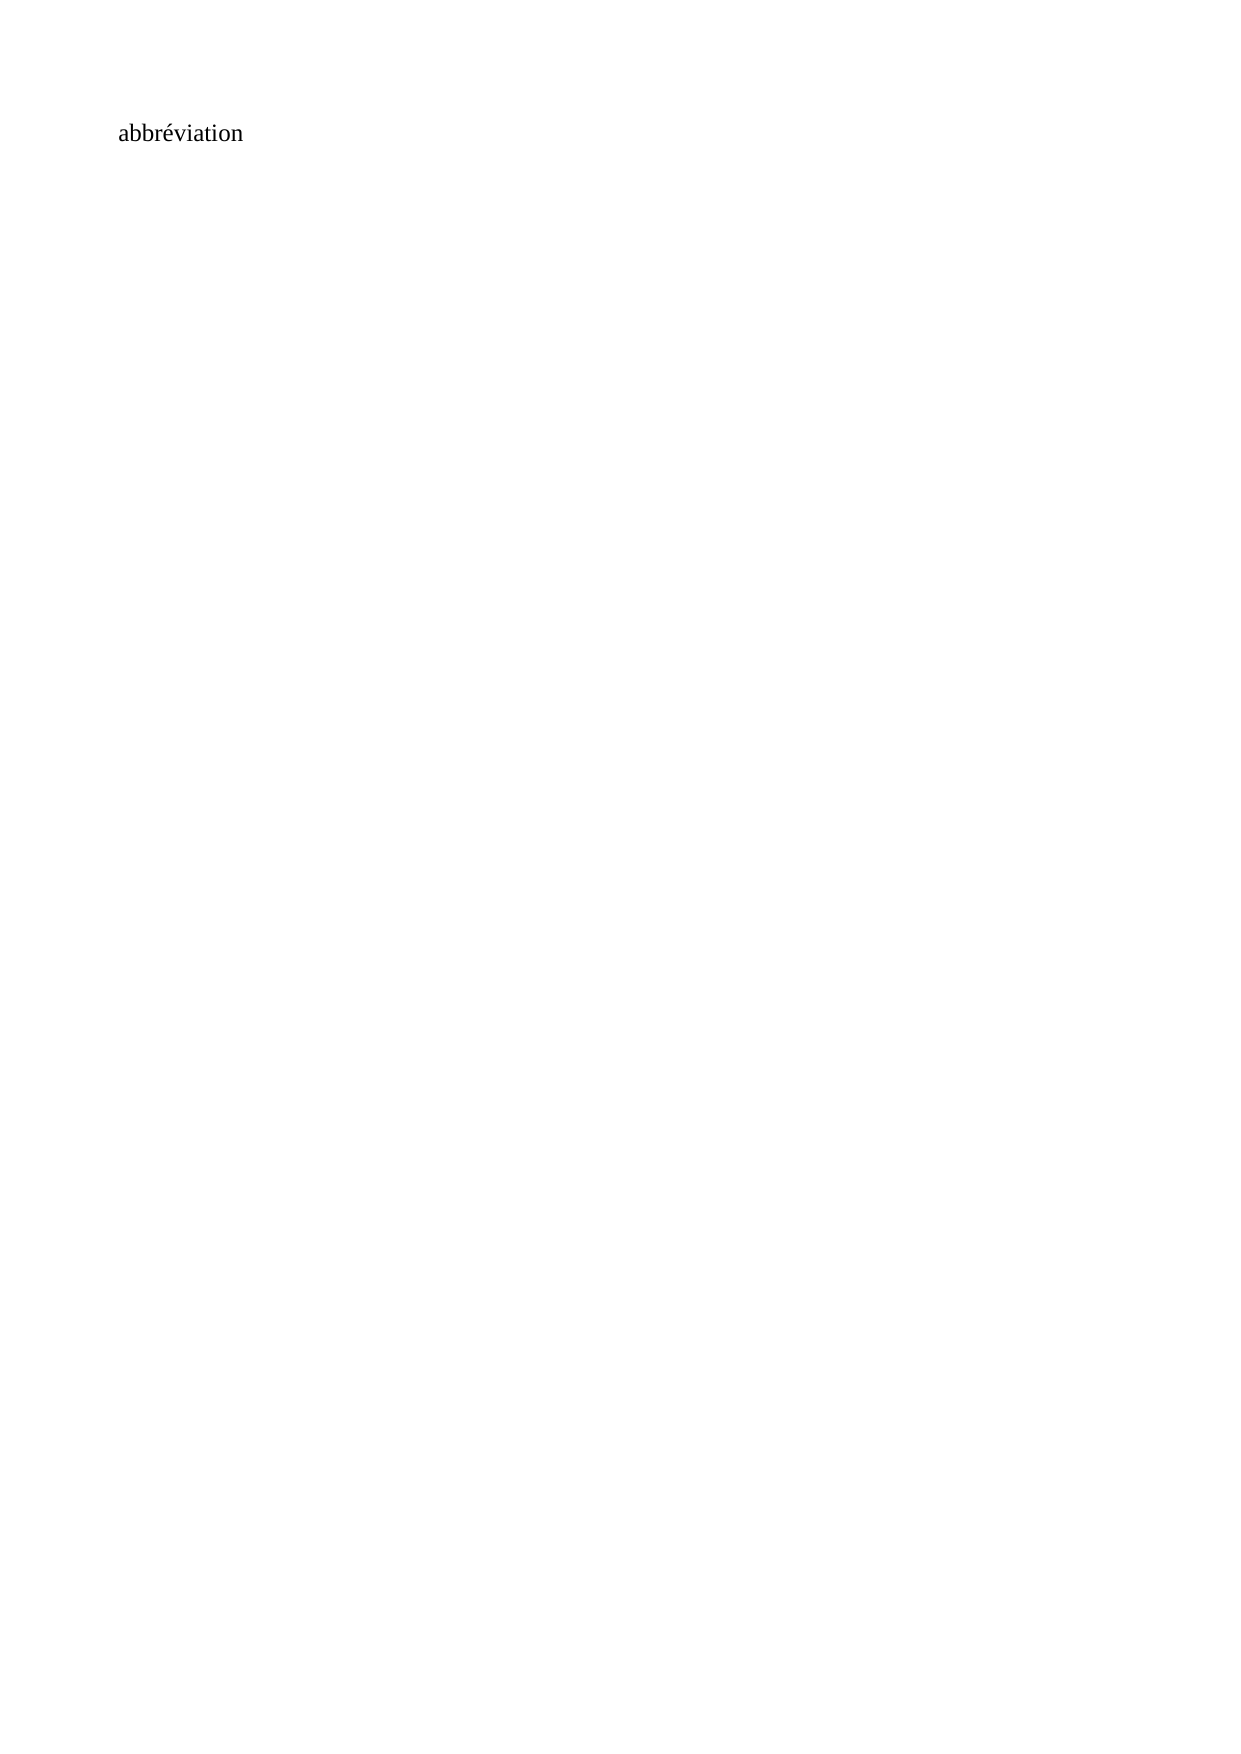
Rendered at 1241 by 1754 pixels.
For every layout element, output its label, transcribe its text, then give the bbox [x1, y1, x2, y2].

text abbréviation [118, 118, 1122, 147]
